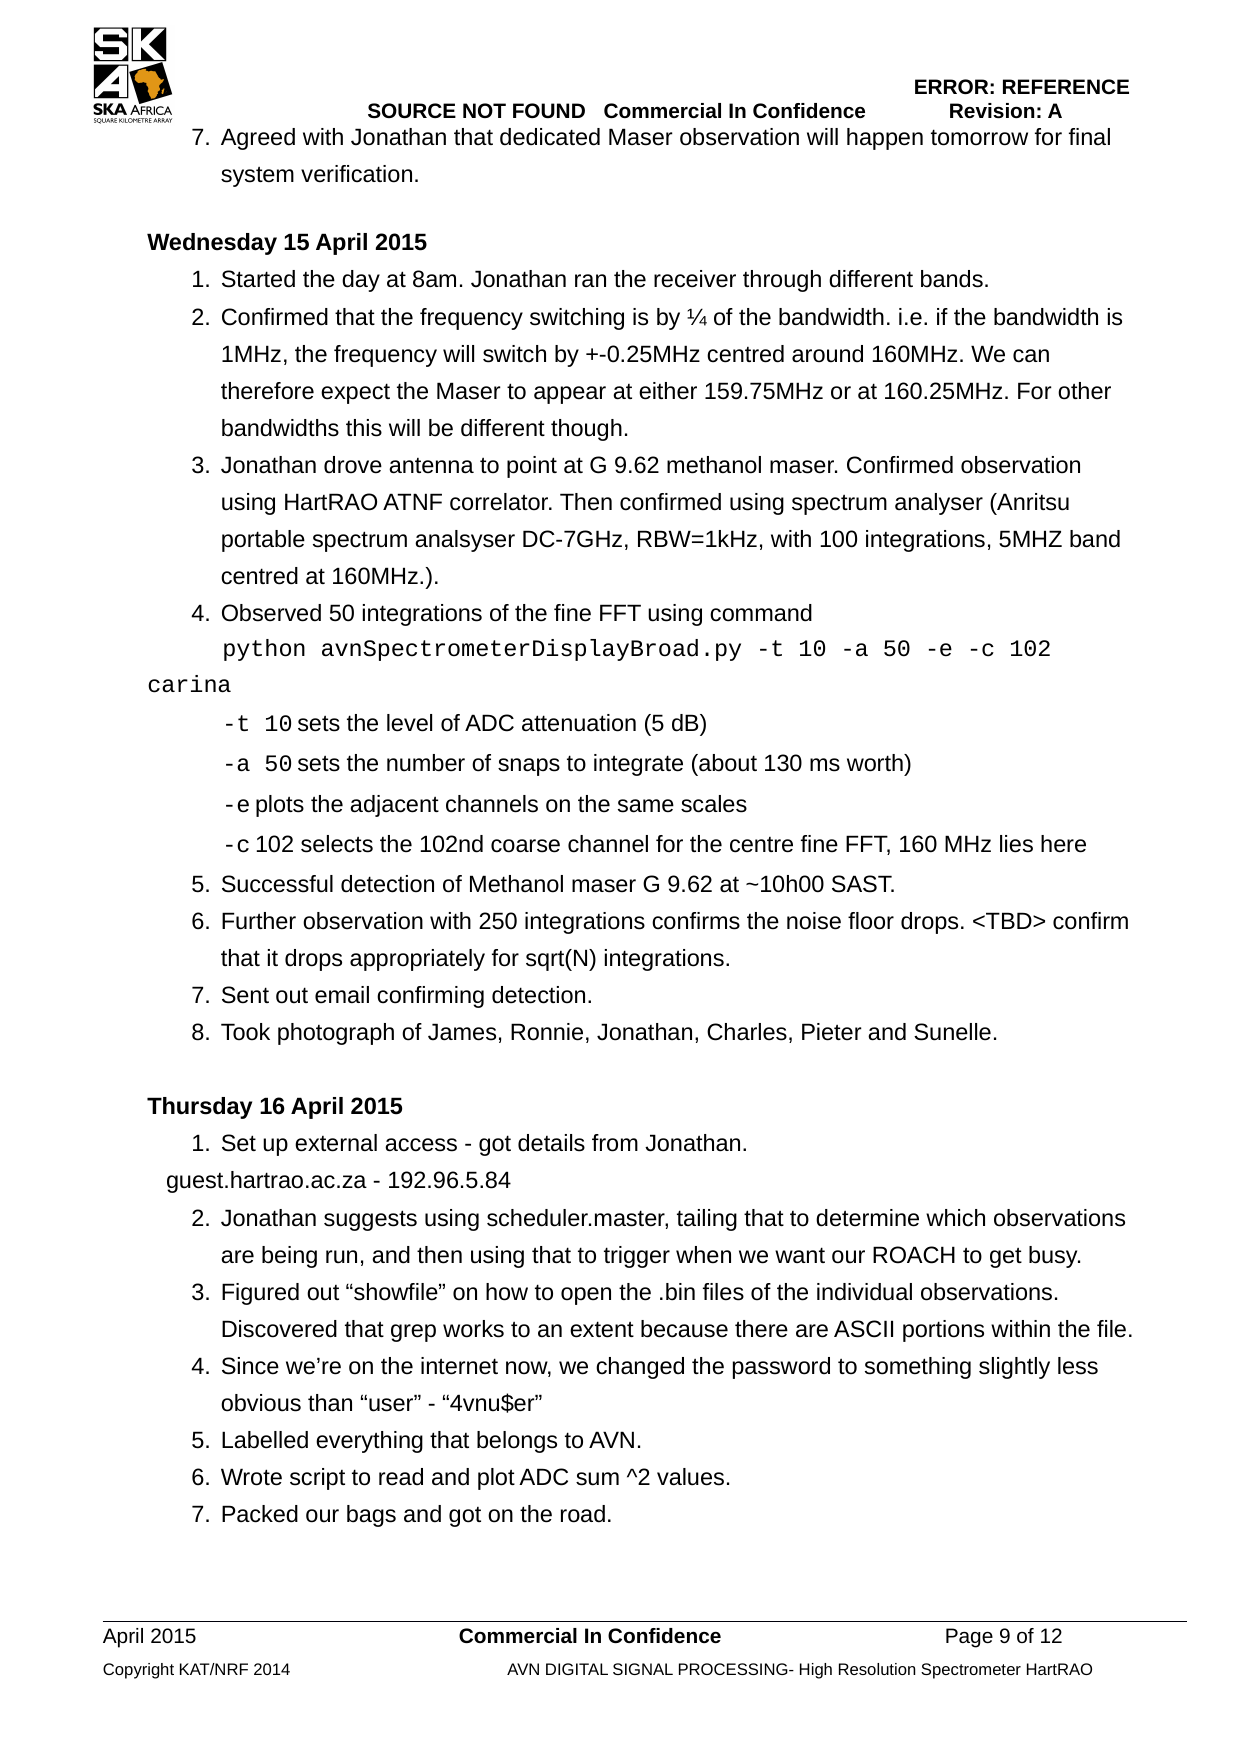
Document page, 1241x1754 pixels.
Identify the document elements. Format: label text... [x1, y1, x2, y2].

list Further observation with 250 integrations confirms the noise floor drops. <TBD> confirm that it drops appropriately for sqrt(N) integrations. [191, 907, 1137, 971]
list Wrote script to read and plot ADC sum ^2 values. [191, 1463, 1137, 1490]
list Sent out email confirming detection. [191, 981, 1137, 1008]
text -e plots the adjacent channels on the same scales [147, 790, 1137, 819]
list Started the day at 8am. Jonathan ran the receiver through different bands. [191, 266, 1137, 293]
list Since we’re on the internet now, we changed the password to something slightly less obvious than “user” - “4vnu$er” [191, 1352, 1137, 1416]
list Confirmed that the frequency switching is by ¼ of the bandwidth. i.e. if the bandwidth is 1MHz, the frequency will switch by +-0.25MHz centred around 160MHz. We can therefore expect the Maser to appear at either 159.75MHz or at 160.25MHz. For other bandwidths this will be different though. [191, 303, 1137, 441]
list Packed our bags and got on the road. [191, 1501, 1137, 1527]
text -c 102 selects the 102nd coarse channel for the centre fine FFT, 160 MHz lies here [147, 830, 1137, 859]
list Set up external access - got details from Jonathan. [191, 1130, 1137, 1157]
text guest.hartrao.ac.za - 192.96.5.84 [147, 1167, 1137, 1194]
text python avnSpectrometerDisplayBroad.py -t 10 -a 50 -e -c 102 carina [147, 637, 1137, 700]
text Wednesday 15 April 2015 [147, 229, 1137, 256]
list Agreed with Jonathan that dedicated Maser observation will happen tomorrow for final system verification. [191, 123, 1137, 187]
text Thursday 16 April 2015 [147, 1093, 1137, 1119]
list Observed 50 integrations of the fine FFT using command [191, 599, 1137, 626]
list Successful detection of Methanol maser G 9.62 at ~10h00 SAST. [191, 870, 1137, 897]
text -t 10 sets the level of ADC attenuation (5 dB) [147, 710, 1137, 739]
picture [90, 25, 176, 126]
list Jonathan suggests using scheduler.master, tailing that to determine which observations are being run, and then using that to trigger when we want our ROACH to get busy. [191, 1204, 1137, 1268]
text -a 50 sets the number of snaps to integrate (about 130 ms worth) [147, 750, 1137, 779]
list Took photograph of James, Ronnie, Jonathan, Charles, Pieter and Sunelle. [191, 1018, 1137, 1045]
list Jonathan drove antenna to point at G 9.62 methanol maser. Confirmed observation using HartRAO ATNF correlator. Then confirmed using spectrum analyser (Anritsu portable spectrum analsyser DC-7GHz, RBW=1kHz, with 100 integrations, 5MHZ band centred at 160MHz.). [191, 451, 1137, 589]
list Labelled everything that belongs to AVN. [191, 1426, 1137, 1453]
list Figured out “showfile” on how to open the .bin files of the individual observations. Discovered that grep works to an extent because there are ASCII portions within the file. [191, 1278, 1137, 1342]
